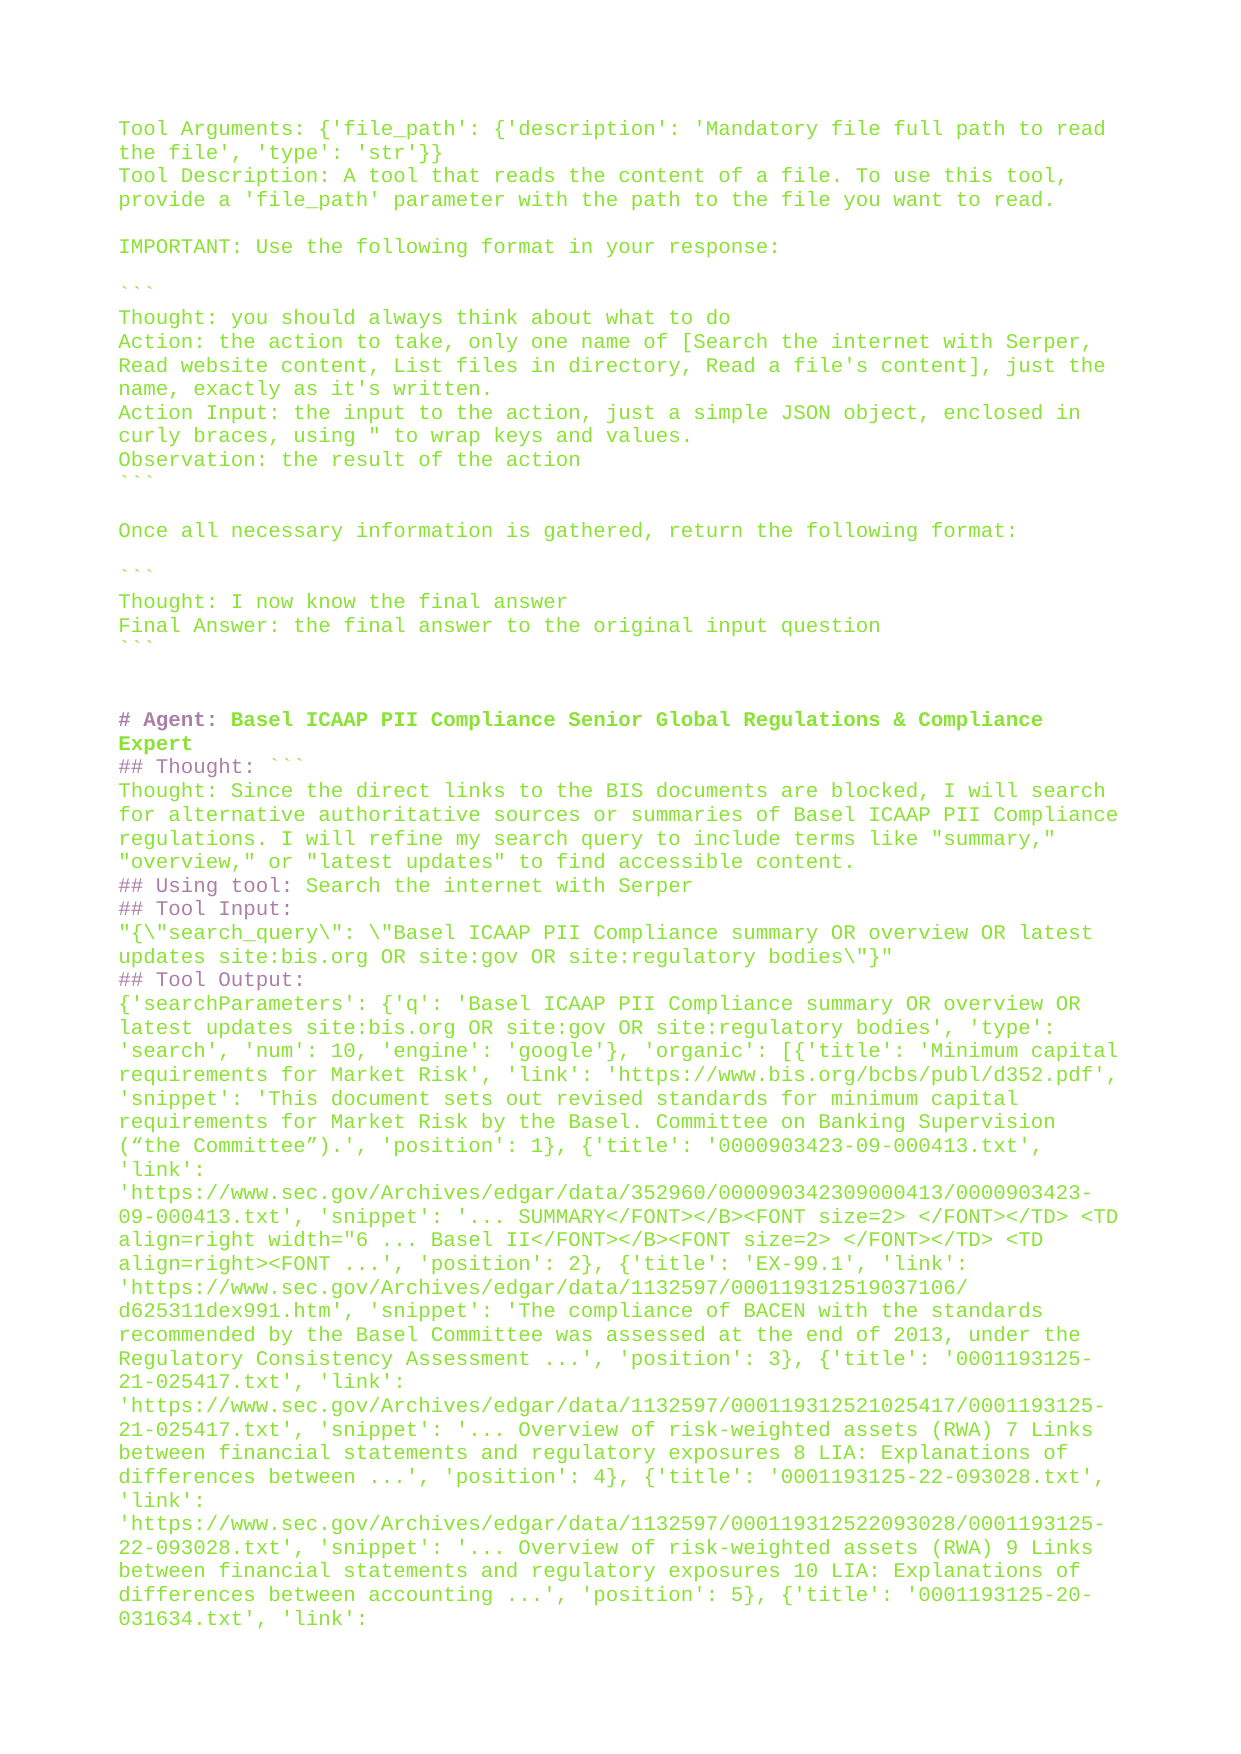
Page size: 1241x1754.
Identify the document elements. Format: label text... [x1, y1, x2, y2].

text Final Answer: the final answer to the original input question [118, 615, 1122, 638]
text Tool Description: A tool that reads the content of a file. To use this tool, provide a 'file_path' parameter with the path to the file you want to read. [118, 165, 1122, 213]
text # Agent: Basel ICAAP PII Compliance Senior Global Regulations & Compliance Expert [118, 709, 1122, 757]
text Tool Arguments: {'file_path': {'description': 'Mandatory file full path to read the file', 'type': 'str'}} [118, 118, 1122, 165]
text ## Thought: ``` [118, 757, 1122, 780]
text ## Tool Output: [118, 969, 1122, 993]
text ## Using tool: Search the internet with Serper [118, 875, 1122, 898]
text Observation: the result of the action [118, 449, 1122, 473]
text ``` [118, 638, 1122, 662]
text Thought: Since the direct links to the BIS documents are blocked, I will search for alternative authoritative sources or summaries of Basel ICAAP PII Compliance regulations. I will refine my search query to include terms like "summary," "overview," or "latest updates" to find accessible content. [118, 780, 1122, 875]
text ## Tool Input: [118, 898, 1122, 922]
text ``` [118, 284, 1122, 307]
text "{\"search_query\": \"Basel ICAAP PII Compliance summary OR overview OR latest updates site:bis.org OR site:gov OR site:regulatory bodies\"}" [118, 922, 1122, 969]
text {'searchParameters': {'q': 'Basel ICAAP PII Compliance summary OR overview OR latest updates site:bis.org OR site:gov OR site:regulatory bodies', 'type': 'search', 'num': 10, 'engine': 'google'}, 'organic': [{'title': 'Minimum capital requirements for Market Risk', 'link': 'https://www.bis.org/bcbs/publ/d352.pdf', 'snippet': 'This document sets out revised standards for minimum capital requirements for Market Risk by the Basel. Committee on Banking Supervision (“the Committee”).', 'position': 1}, {'title': '0000903423-09-000413.txt', 'link': 'https://www.sec.gov/Archives/edgar/data/352960/000090342309000413/0000903423-09-000413.txt', 'snippet': '... SUMMARY</FONT></B><FONT size=2> </FONT></TD> <TD align=right width="6 ... Basel II</FONT></B><FONT size=2> </FONT></TD> <TD align=right><FONT ...', 'position': 2}, {'title': 'EX-99.1', 'link': 'https://www.sec.gov/Archives/edgar/data/1132597/000119312519037106/d625311dex991.htm', 'snippet': 'The compliance of BACEN with the standards recommended by the Basel Committee was assessed at the end of 2013, under the Regulatory Consistency Assessment ...', 'position': 3}, {'title': '0001193125-21-025417.txt', 'link': 'https://www.sec.gov/Archives/edgar/data/1132597/000119312521025417/0001193125-21-025417.txt', 'snippet': '... Overview of risk-weighted assets (RWA) 7 Links between financial statements and regulatory exposures 8 LIA: Explanations of differences between ...', 'position': 4}, {'title': '0001193125-22-093028.txt', 'link': 'https://www.sec.gov/Archives/edgar/data/1132597/000119312522093028/0001193125-22-093028.txt', 'snippet': '... Overview of risk-weighted assets (RWA) 9 Links between financial statements and regulatory exposures 10 LIA: Explanations of differences between accounting ...', 'position': 5}, {'title': '0001193125-20-031634.txt', 'link': [118, 993, 1122, 1631]
text Action: the action to take, only one name of [Search the internet with Serper, Read website content, List files in directory, Read a file's content], just the name, exactly as it's written. [118, 331, 1122, 402]
text ``` [118, 473, 1122, 496]
text Once all necessary information is gathered, return the following format: [118, 520, 1122, 544]
text Thought: you should always think about what to do [118, 307, 1122, 331]
text IMPORTANT: Use the following format in your response: [118, 236, 1122, 260]
text Action Input: the input to the action, just a simple JSON object, enclosed in curly braces, using " to wrap keys and values. [118, 402, 1122, 449]
text ``` [118, 567, 1122, 591]
text Thought: I now know the final answer [118, 591, 1122, 615]
